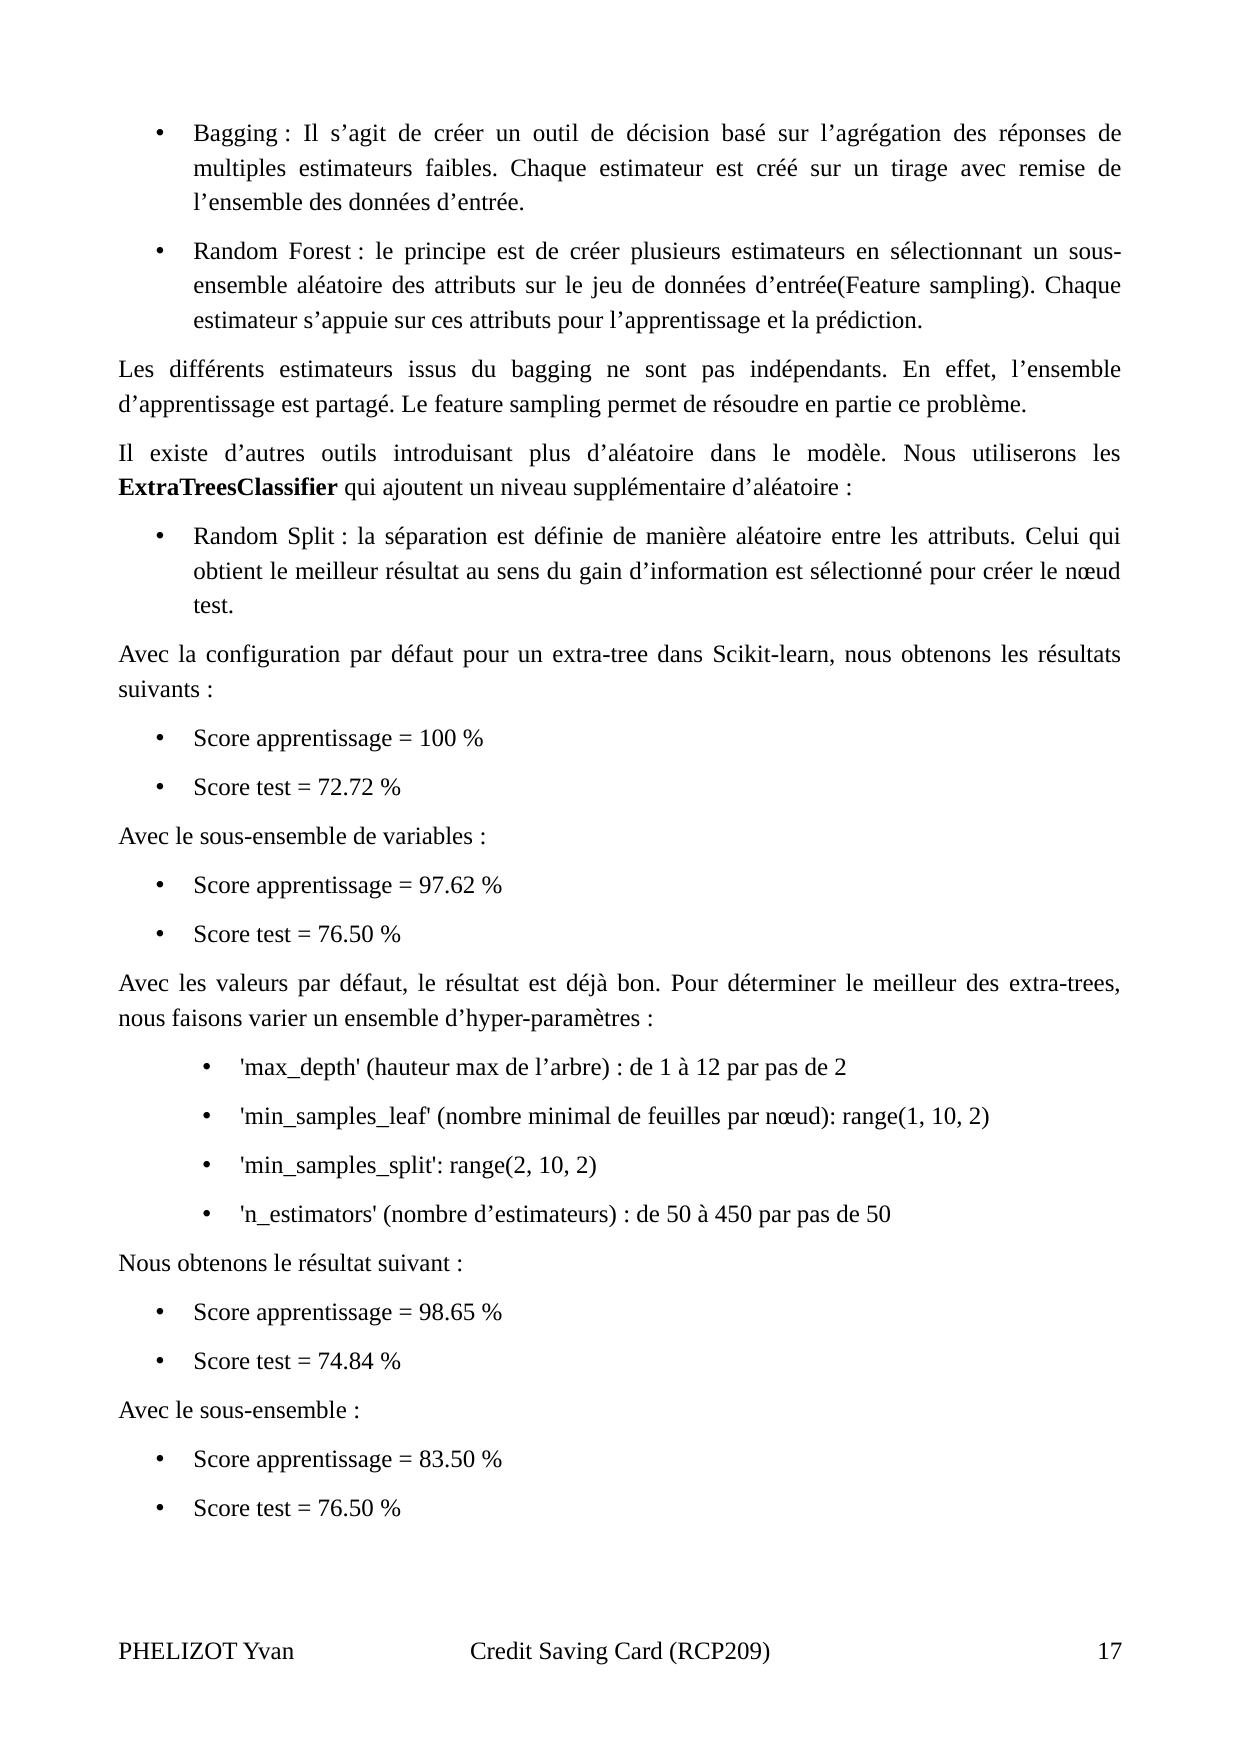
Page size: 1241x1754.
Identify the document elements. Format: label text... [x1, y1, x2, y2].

list 'n_estimators' (nombre d’estimateurs) : de 50 à 450 par pas de 50 [202, 1199, 1122, 1228]
list Score test = 76.50 % [156, 1493, 1122, 1522]
text Il existe d’autres outils introduisant plus d’aléatoire dans le modèle. Nous utiliserons les ExtraTreesClassifier qui ajoutent un niveau supplémentaire d’aléatoire : [118, 438, 1122, 501]
list Random Forest : le principe est de créer plusieurs estimateurs en sélectionnant un sous-ensemble aléatoire des attributs sur le jeu de données d’entrée(Feature sampling). Chaque estimateur s’appuie sur ces attributs pour l’apprentissage et la prédiction. [156, 236, 1122, 334]
text Les différents estimateurs issus du bagging ne sont pas indépendants. En effet, l’ensemble d’apprentissage est partagé. Le feature sampling permet de résoudre en partie ce problème. [118, 354, 1122, 417]
text Avec les valeurs par défaut, le résultat est déjà bon. Pour déterminer le meilleur des extra-trees, nous faisons varier un ensemble d’hyper-paramètres : [118, 968, 1122, 1031]
list Random Split : la séparation est définie de manière aléatoire entre les attributs. Celui qui obtient le meilleur résultat au sens du gain d’information est sélectionné pour créer le nœud test. [156, 521, 1122, 619]
list Bagging : Il s’agit de créer un outil de décision basé sur l’agrégation des réponses de multiples estimateurs faibles. Chaque estimateur est créé sur un tirage avec remise de l’ensemble des données d’entrée. [156, 118, 1122, 216]
list Score apprentissage = 97.62 % [156, 870, 1122, 899]
list Score test = 76.50 % [156, 919, 1122, 948]
list Score apprentissage = 83.50 % [156, 1444, 1122, 1473]
list Score apprentissage = 98.65 % [156, 1297, 1122, 1326]
list Score apprentissage = 100 % [156, 723, 1122, 752]
list Score test = 72.72 % [156, 772, 1122, 801]
text Avec le sous-ensemble de variables : [118, 821, 1122, 850]
list 'min_samples_split': range(2, 10, 2) [202, 1150, 1122, 1178]
list 'max_depth' (hauteur max de l’arbre) : de 1 à 12 par pas de 2 [202, 1052, 1122, 1080]
text Avec le sous-ensemble : [118, 1395, 1122, 1424]
text Avec la configuration par défaut pour un extra-tree dans Scikit-learn, nous obtenons les résultats suivants : [118, 639, 1122, 702]
list Score test = 74.84 % [156, 1346, 1122, 1375]
list 'min_samples_leaf' (nombre minimal de feuilles par nœud): range(1, 10, 2) [202, 1101, 1122, 1129]
text Nous obtenons le résultat suivant : [118, 1248, 1122, 1277]
